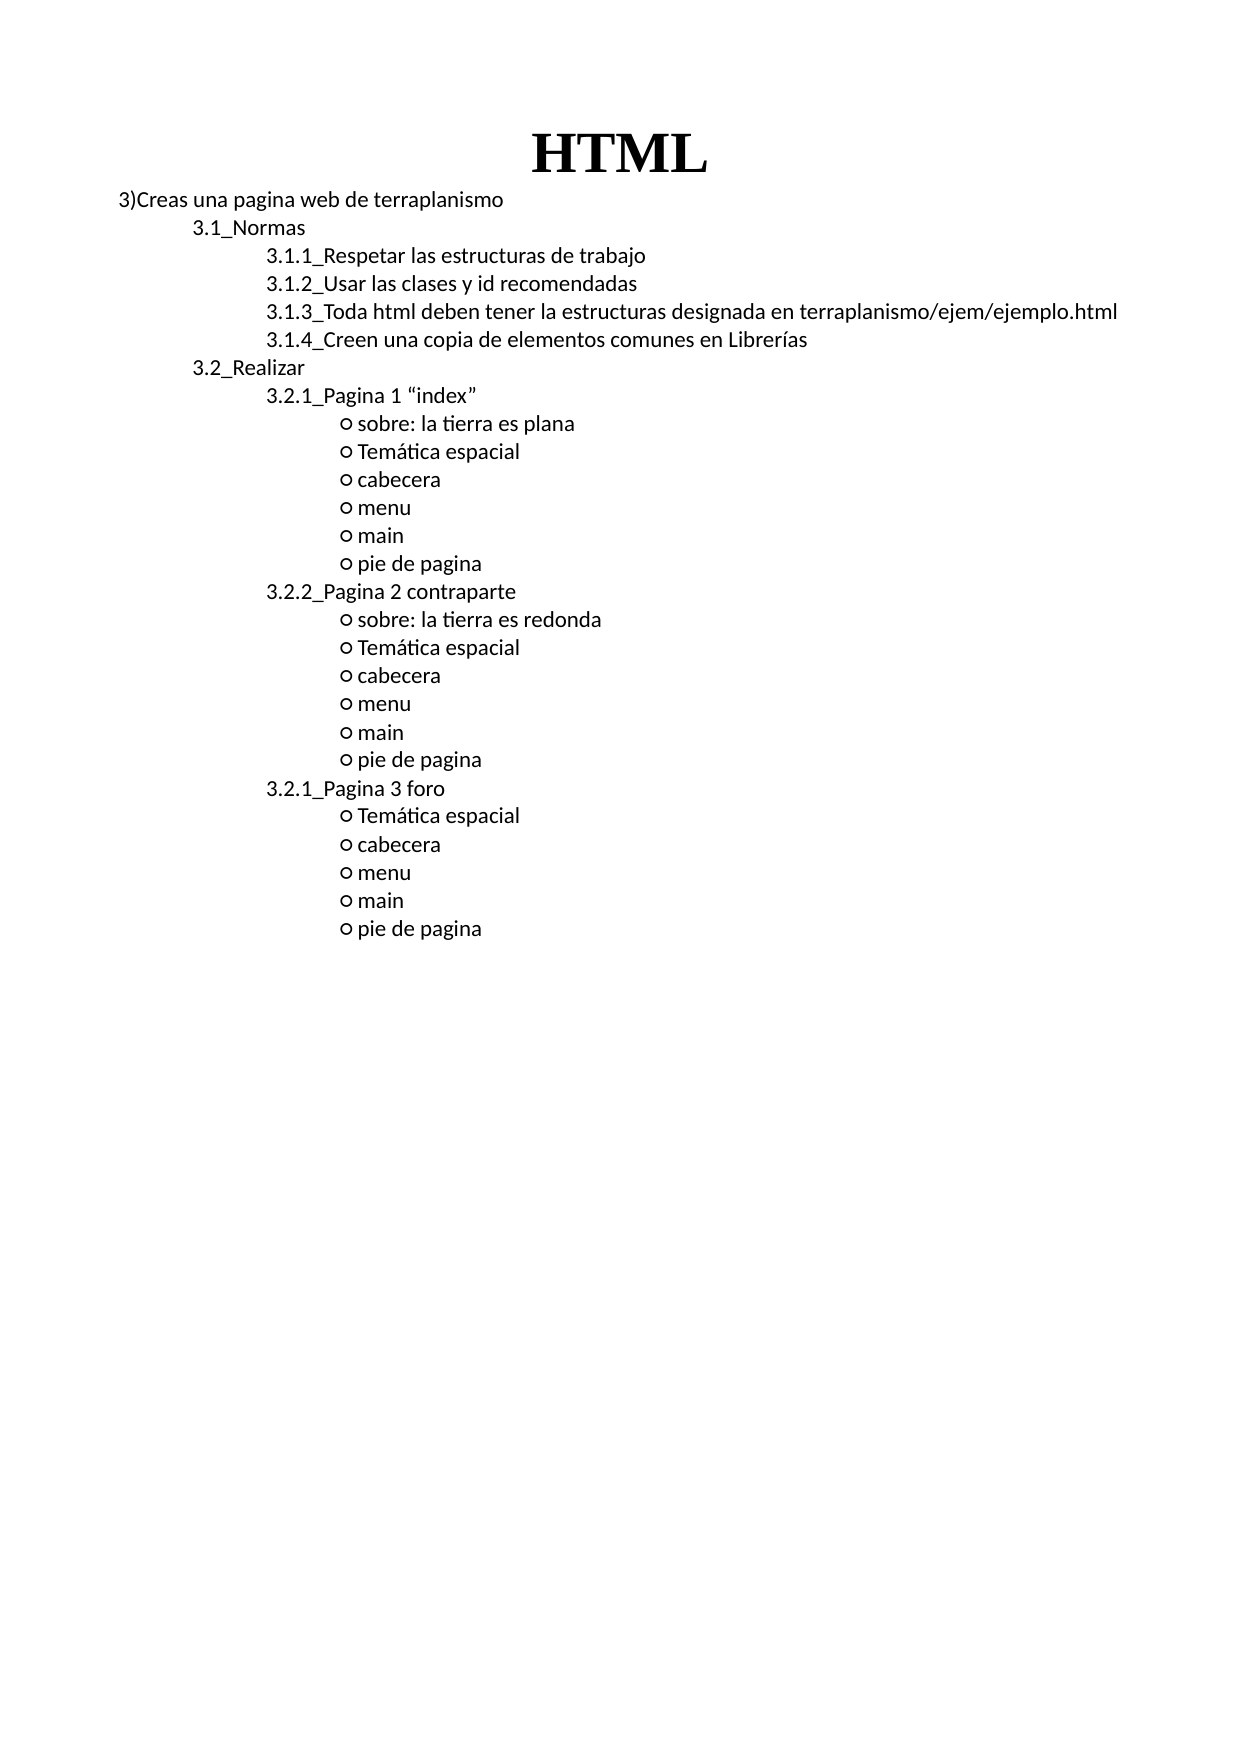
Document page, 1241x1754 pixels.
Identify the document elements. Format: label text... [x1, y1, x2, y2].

text ○ pie de pagina [118, 549, 1122, 577]
text ○ Temática espacial [118, 633, 1122, 662]
text 3.1.2_Usar las clases y id recomendadas [118, 269, 1122, 297]
text ○ cabecera [118, 662, 1122, 689]
text ○ menu [118, 858, 1122, 886]
text ○ cabecera [118, 830, 1122, 858]
text ○ pie de pagina [118, 746, 1122, 774]
text ○ sobre: la tierra es plana [118, 409, 1122, 437]
text ○ main [118, 886, 1122, 914]
text 3.1.4_Creen una copia de elementos comunes en Librerías [118, 325, 1122, 353]
text 3.2_Realizar [118, 353, 1122, 381]
text 3.2.1_Pagina 1 “index” [118, 381, 1122, 409]
text 3.2.2_Pagina 2 contraparte [118, 577, 1122, 606]
text ○ main [118, 521, 1122, 549]
text 3.1.3_Toda html deben tener la estructuras designada en terraplanismo/ejem/ejemplo.html [118, 297, 1122, 325]
text ○ pie de pagina [118, 914, 1122, 942]
text ○ menu [118, 689, 1122, 718]
text HTML [118, 118, 1122, 185]
text 3.1_Normas [118, 213, 1122, 241]
text ○ Temática espacial [118, 437, 1122, 465]
text 3.1.1_Respetar las estructuras de trabajo [118, 241, 1122, 269]
text 3.2.1_Pagina 3 foro [118, 774, 1122, 802]
text ○ main [118, 718, 1122, 746]
text ○ sobre: la tierra es redonda [118, 606, 1122, 633]
text ○ menu [118, 493, 1122, 521]
text ○ cabecera [118, 465, 1122, 493]
text ○ Temática espacial [118, 802, 1122, 830]
text 3)Creas una pagina web de terraplanismo [118, 185, 1122, 213]
